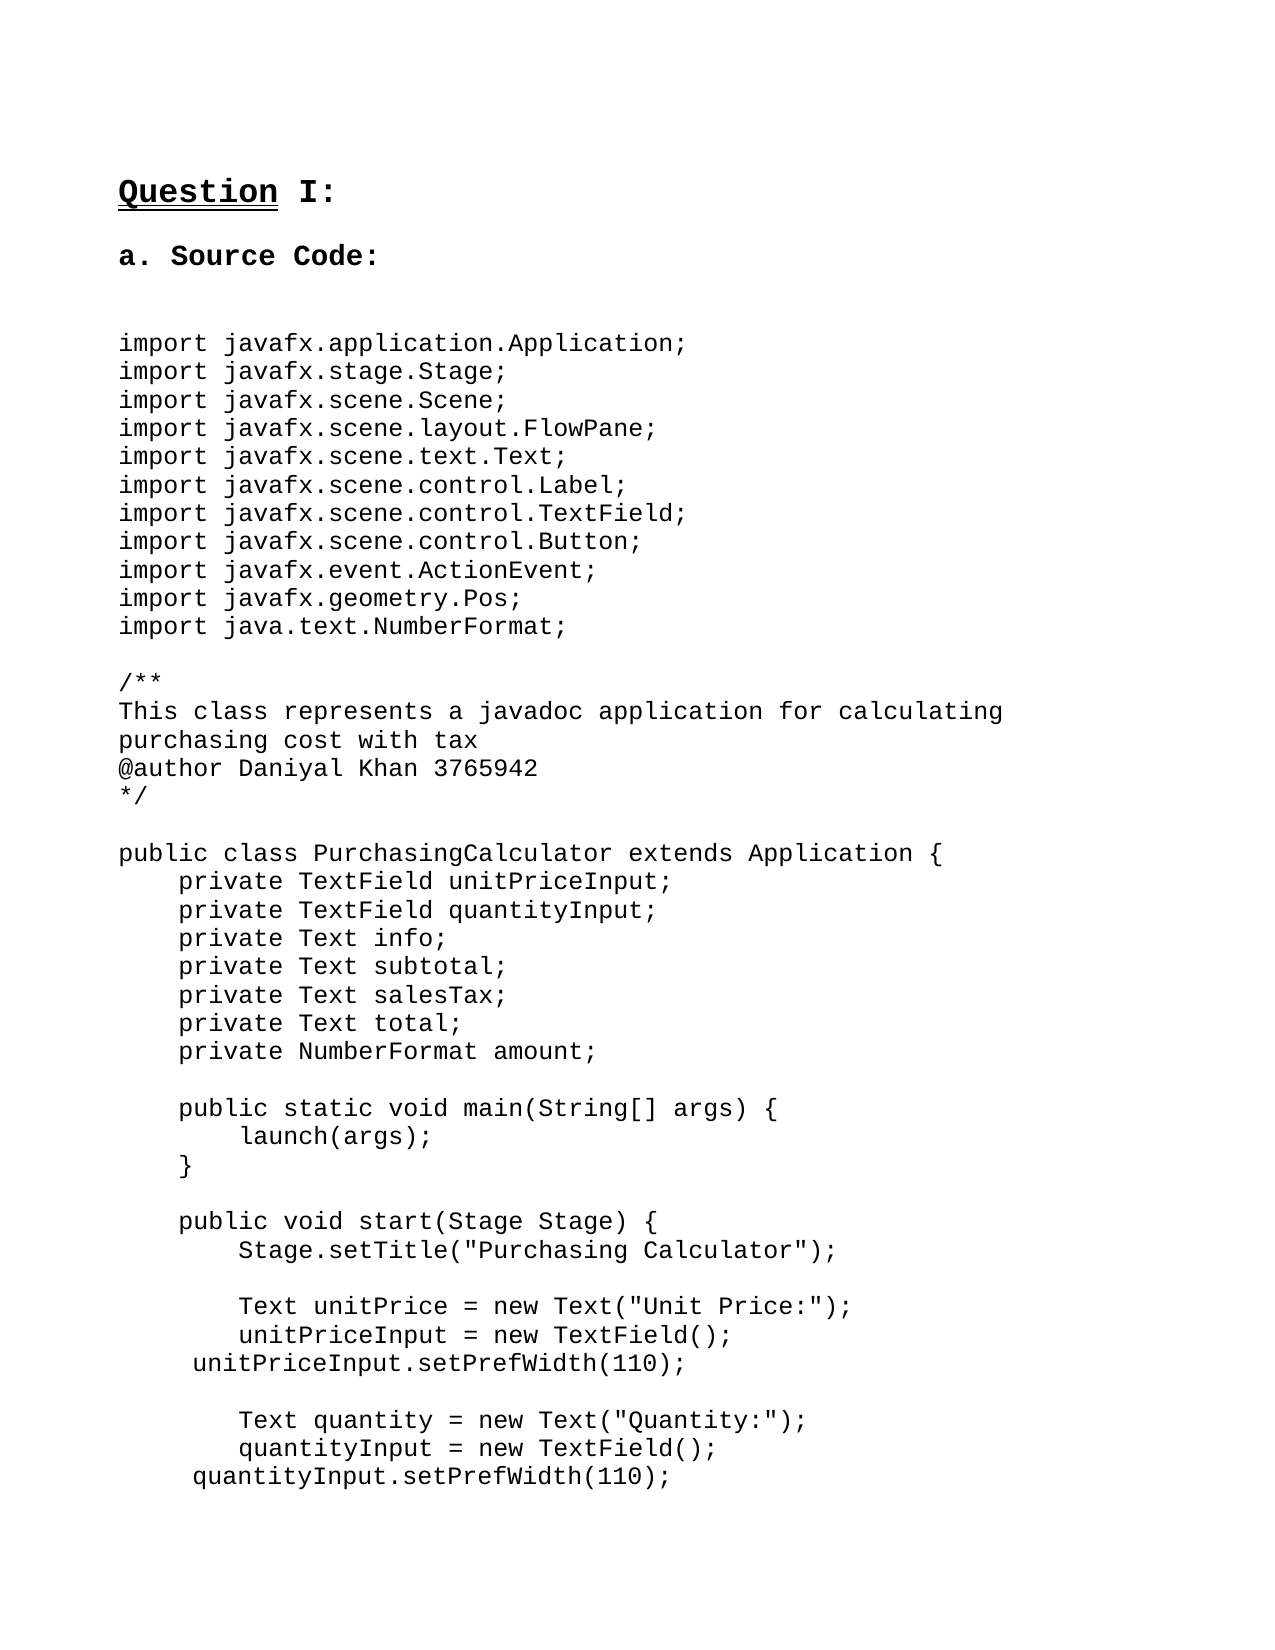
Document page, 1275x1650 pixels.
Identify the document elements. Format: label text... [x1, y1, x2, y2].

text import javafx.scene.layout.FlowPane; [118, 416, 1157, 444]
text private Text total; [118, 1011, 1157, 1039]
text private TextField quantityInput; [118, 897, 1157, 926]
text a. Source Code: [118, 241, 1157, 274]
text import javafx.application.Application; [118, 331, 1157, 359]
text public void start(Stage Stage) { [118, 1209, 1157, 1237]
text unitPriceInput.setPrefWidth(110); [118, 1351, 1157, 1379]
text private Text subtotal; [118, 954, 1157, 982]
text private TextField unitPriceInput; [118, 869, 1157, 897]
text import javafx.scene.control.Button; [118, 529, 1157, 557]
text import javafx.scene.text.Text; [118, 444, 1157, 472]
text This class represents a javadoc application for calculating purchasing cost with tax [118, 699, 1157, 756]
text private NumberFormat amount; [118, 1039, 1157, 1067]
text /** [118, 671, 1157, 699]
text public static void main(String[] args) { [118, 1096, 1157, 1124]
text Text quantity = new Text("Quantity:"); [118, 1407, 1157, 1436]
text Stage.setTitle("Purchasing Calculator"); [118, 1237, 1157, 1266]
text import javafx.geometry.Pos; [118, 586, 1157, 614]
text import javafx.stage.Stage; [118, 359, 1157, 387]
text private Text info; [118, 926, 1157, 954]
text Question I: [118, 175, 1157, 213]
text @author Daniyal Khan 3765942 [118, 756, 1157, 784]
text import javafx.scene.control.TextField; [118, 501, 1157, 529]
text */ [118, 784, 1157, 812]
text quantityInput = new TextField(); [118, 1436, 1157, 1464]
text unitPriceInput = new TextField(); [118, 1322, 1157, 1351]
text import javafx.scene.Scene; [118, 387, 1157, 416]
text import javafx.event.ActionEvent; [118, 557, 1157, 586]
text quantityInput.setPrefWidth(110); [118, 1464, 1157, 1492]
text launch(args); [118, 1124, 1157, 1152]
text import java.text.NumberFormat; [118, 614, 1157, 642]
text } [118, 1152, 1157, 1181]
text import javafx.scene.control.Label; [118, 472, 1157, 501]
text public class PurchasingCalculator extends Application { [118, 841, 1157, 869]
text Text unitPrice = new Text("Unit Price:"); [118, 1294, 1157, 1322]
text private Text salesTax; [118, 982, 1157, 1011]
